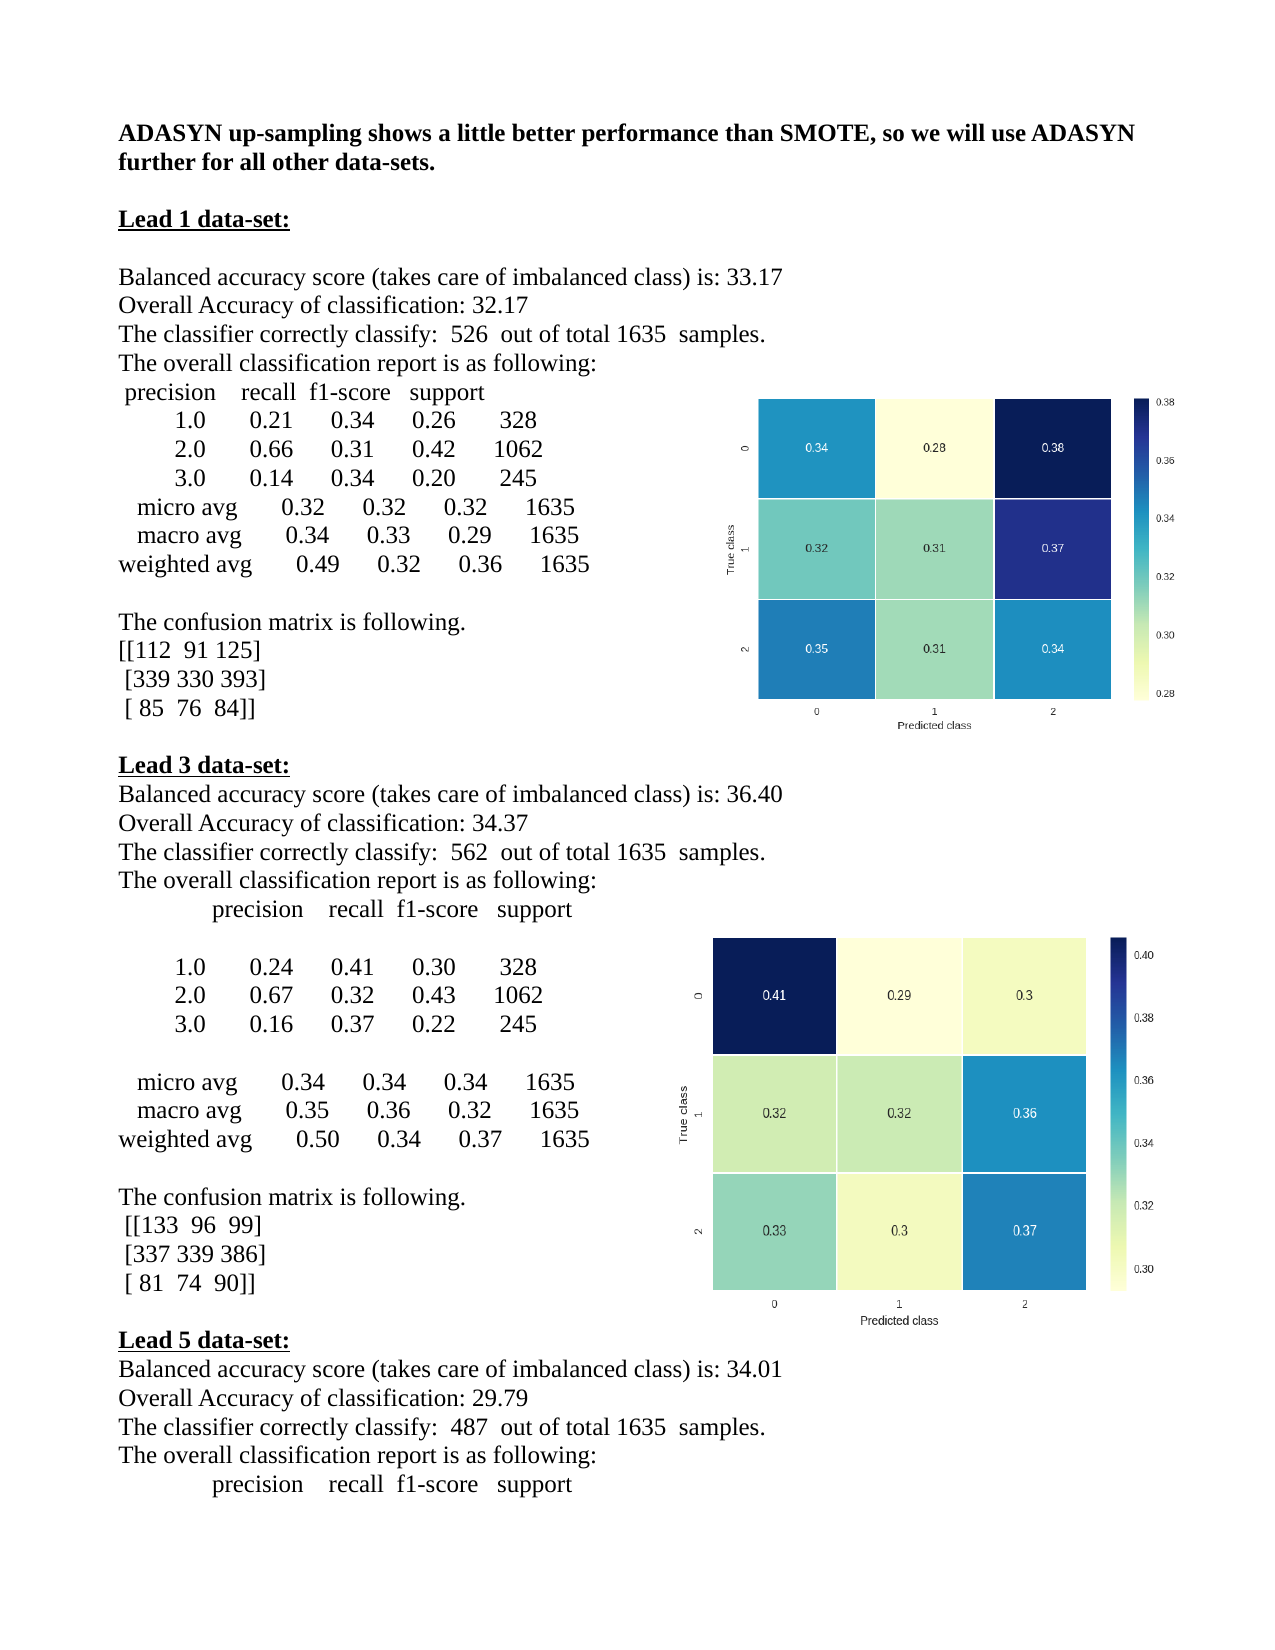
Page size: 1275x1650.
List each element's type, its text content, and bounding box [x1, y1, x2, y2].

picture [686, 351, 1257, 743]
text The confusion matrix is following. [118, 1182, 636, 1211]
text [ 85 76 84]] [118, 693, 686, 722]
text [[133 96 99] [118, 1211, 636, 1239]
text weighted avg 0.49 0.32 0.36 1635 [118, 549, 686, 578]
text The classifier correctly classify: 526 out of total 1635 samples. [118, 319, 1157, 348]
text weighted avg 0.50 0.34 0.37 1635 [118, 1124, 636, 1153]
text 1.0 0.21 0.34 0.26 328 [118, 406, 686, 434]
text [ 81 74 90]] [118, 1268, 636, 1297]
text Overall Accuracy of classification: 29.79 [118, 1383, 1157, 1412]
text ADASYN up-sampling shows a little better performance than SMOTE, so we will use ADASYN further for all other data-sets. [118, 118, 1157, 176]
text The overall classification report is as following: [118, 1441, 1157, 1469]
text The classifier correctly classify: 562 out of total 1635 samples. [118, 837, 1157, 866]
text [339 330 393] [118, 664, 686, 693]
text Lead 5 data-set: [118, 1326, 1157, 1354]
text [337 339 386] [118, 1239, 636, 1268]
text Overall Accuracy of classification: 32.17 [118, 291, 1157, 319]
text [[112 91 125] [118, 636, 686, 664]
text macro avg 0.34 0.33 0.29 1635 [118, 521, 686, 549]
text precision recall f1-score support [118, 377, 686, 406]
text micro avg 0.32 0.32 0.32 1635 [118, 492, 686, 521]
text Lead 3 data-set: [118, 751, 1157, 779]
text precision recall f1-score support [118, 894, 636, 923]
text Balanced accuracy score (takes care of imbalanced class) is: 34.01 [118, 1354, 1157, 1383]
picture [636, 882, 1241, 1341]
text 1.0 0.24 0.41 0.30 328 [118, 952, 636, 981]
text 3.0 0.14 0.34 0.20 245 [118, 463, 686, 492]
text The confusion matrix is following. [118, 607, 686, 636]
text Lead 1 data-set: [118, 204, 1157, 233]
text The classifier correctly classify: 487 out of total 1635 samples. [118, 1412, 1157, 1441]
text 2.0 0.66 0.31 0.42 1062 [118, 434, 686, 463]
text The overall classification report is as following: [118, 866, 1157, 894]
text Overall Accuracy of classification: 34.37 [118, 808, 1157, 837]
text micro avg 0.34 0.34 0.34 1635 [118, 1067, 636, 1096]
text Balanced accuracy score (takes care of imbalanced class) is: 36.40 [118, 779, 1157, 808]
text macro avg 0.35 0.36 0.32 1635 [118, 1096, 636, 1124]
text precision recall f1-score support [118, 1469, 1157, 1498]
text 3.0 0.16 0.37 0.22 245 [118, 1009, 636, 1038]
text 2.0 0.67 0.32 0.43 1062 [118, 981, 636, 1009]
text The overall classification report is as following: [118, 348, 1157, 377]
text Balanced accuracy score (takes care of imbalanced class) is: 33.17 [118, 262, 1157, 291]
